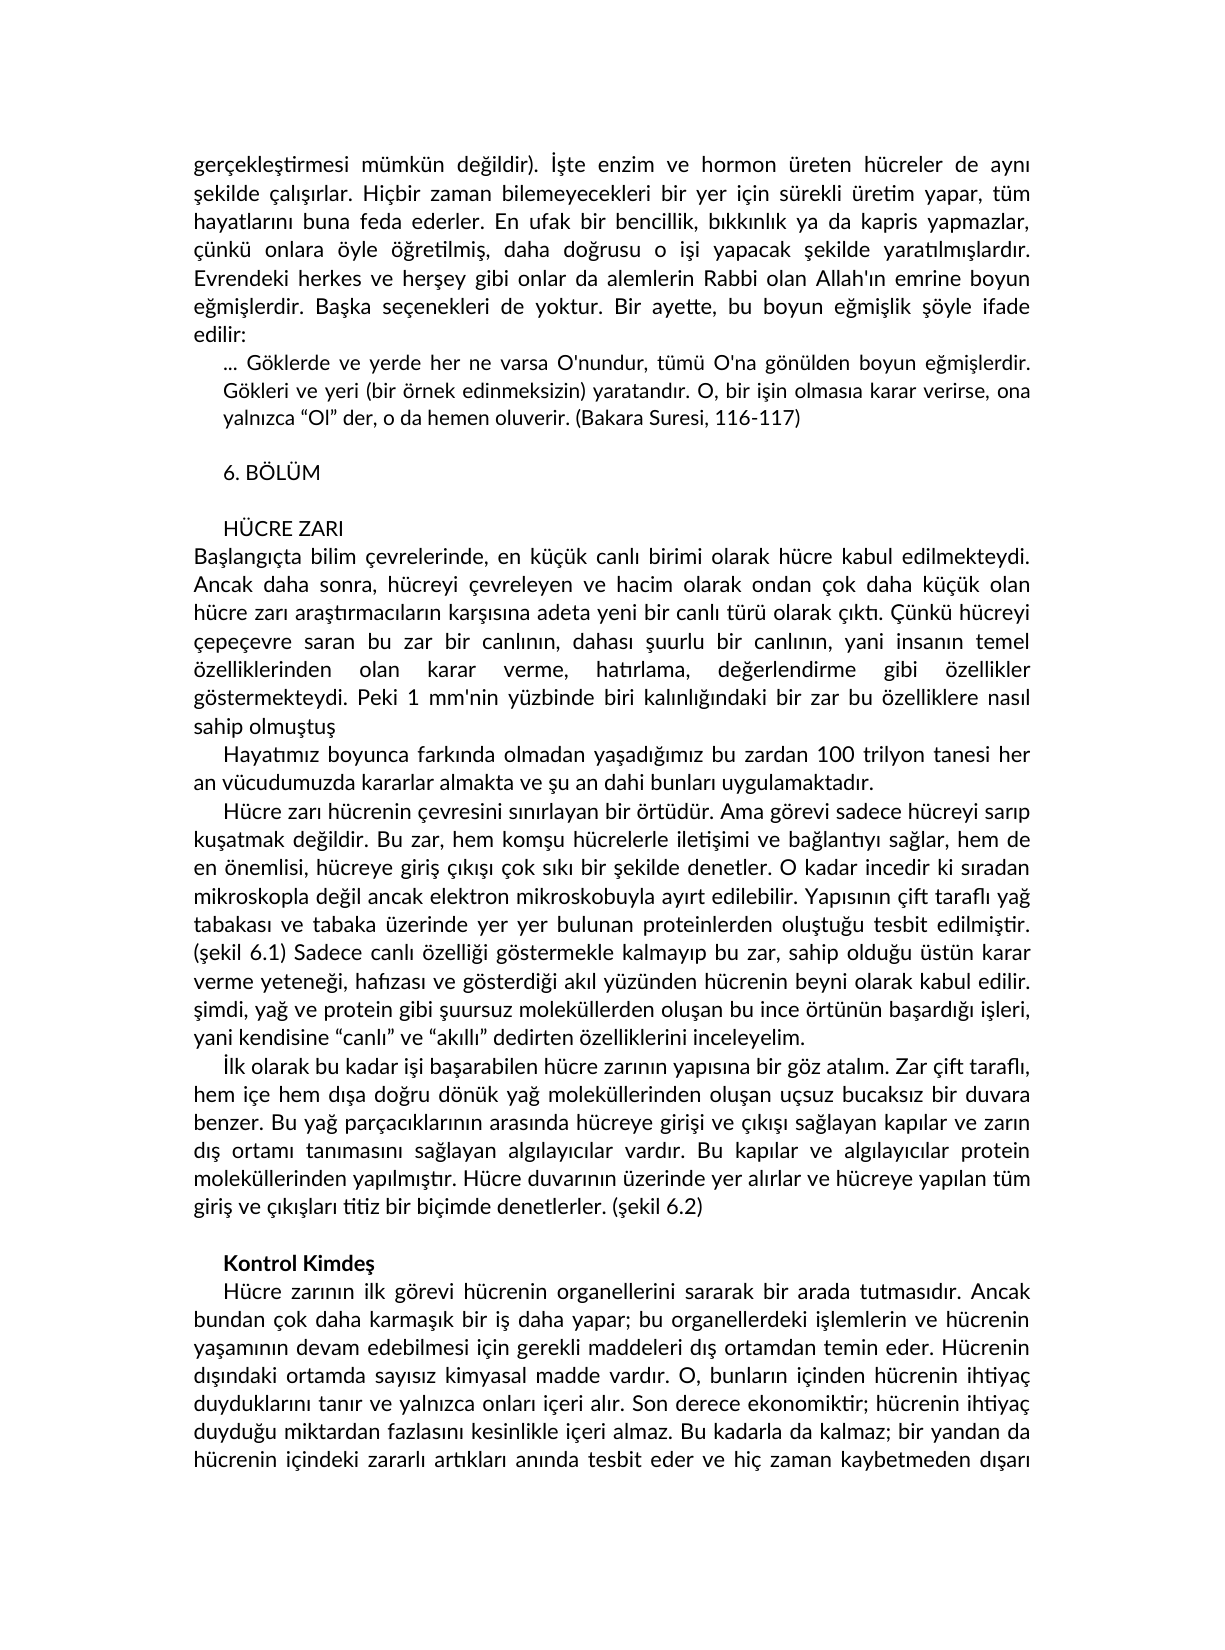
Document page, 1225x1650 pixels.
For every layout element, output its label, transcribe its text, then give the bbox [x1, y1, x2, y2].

text İlk olarak bu kadar işi başarabilen hücre zarının yapısına bir göz atalım. Zar çift taraflı, hem içe hem dışa doğru dönük yağ moleküllerinden oluşan uçsuz bucaksız bir duvara benzer. Bu yağ parçacıklarının arasında hücreye girişi ve çıkışı sağlayan kapılar ve zarın dış ortamı tanımasını sağlayan algılayıcılar vardır. Bu kapılar ve algılayıcılar protein moleküllerinden yapılmıştır. Hücre duvarının üzerinde yer alırlar ve hücreye yapılan tüm giriş ve çıkışları titiz bir biçimde denetlerler. (şekil 6.2) [193, 1052, 1032, 1220]
text Hayatımız boyunca farkında olmadan yaşadığımız bu zardan 100 trilyon tanesi her an vücudumuzda kararlar almakta ve şu an dahi bunları uygulamaktadır. [193, 740, 1032, 797]
text Kontrol Kimdeş [193, 1248, 1032, 1277]
text Başlangıçta bilim çevrelerinde, en küçük canlı birimi olarak hücre kabul edilmekteydi. Ancak daha sonra, hücreyi çevreleyen ve hacim olarak ondan çok daha küçük olan hücre zarı araştırmacıların karşısına adeta yeni bir canlı türü olarak çıktı. Çünkü hücreyi çepeçevre saran bu zar bir canlının, dahası şuurlu bir canlının, yani insanın temel özelliklerinden olan karar verme, hatırlama, değerlendirme gibi özellikler göstermekteydi. Peki 1 mm'nin yüzbinde biri kalınlığındaki bir zar bu özelliklere nasıl sahip olmuştuş [193, 542, 1032, 740]
text gerçekleştirmesi mümkün değildir). İşte enzim ve hormon üreten hücreler de aynı şekilde çalışırlar. Hiçbir zaman bilemeyecekleri bir yer için sürekli üretim yapar, tüm hayatlarını buna feda ederler. En ufak bir bencillik, bıkkınlık ya da kapris yapmazlar, çünkü onlara öyle öğretilmiş, daha doğrusu o işi yapacak şekilde yaratılmışlardır. Evrendeki herkes ve herşey gibi onlar da alemlerin Rabbi olan Allah'ın emrine boyun eğmişlerdir. Başka seçenekleri de yoktur. Bir ayette, bu boyun eğmişlik şöyle ifade edilir: [193, 150, 1032, 348]
text 6. BÖLÜM [223, 459, 1032, 486]
text HÜCRE ZARI [223, 514, 1032, 542]
text ... Göklerde ve yerde her ne varsa O'nundur, tümü O'na gönülden boyun eğmişlerdir. Gökleri ve yeri (bir örnek edinmeksizin) yaratandır. O, bir işin olmasıa karar verirse, ona yalnızca “Ol” der, o da hemen oluverir. (Bakara Suresi, 116-117) [223, 348, 1032, 431]
text Hücre zarı hücrenin çevresini sınırlayan bir örtüdür. Ama görevi sadece hücreyi sarıp kuşatmak değildir. Bu zar, hem komşu hücrelerle iletişimi ve bağlantıyı sağlar, hem de en önemlisi, hücreye giriş çıkışı çok sıkı bir şekilde denetler. O kadar incedir ki sıradan mikroskopla değil ancak elektron mikroskobuyla ayırt edilebilir. Yapısının çift taraflı yağ tabakası ve tabaka üzerinde yer yer bulunan proteinlerden oluştuğu tesbit edilmiştir. (şekil 6.1) Sadece canlı özelliği göstermekle kalmayıp bu zar, sahip olduğu üstün karar verme yeteneği, hafızası ve gösterdiği akıl yüzünden hücrenin beyni olarak kabul edilir. şimdi, yağ ve protein gibi şuursuz moleküllerden oluşan bu ince örtünün başardığı işleri, yani kendisine “canlı” ve “akıllı” dedirten özelliklerini inceleyelim. [193, 797, 1032, 1052]
text Hücre zarının ilk görevi hücrenin organellerini sararak bir arada tutmasıdır. Ancak bundan çok daha karmaşık bir iş daha yapar; bu organellerdeki işlemlerin ve hücrenin yaşamının devam edebilmesi için gerekli maddeleri dış ortamdan temin eder. Hücrenin dışındaki ortamda sayısız kimyasal madde vardır. O, bunların içinden hücrenin ihtiyaç duyduklarını tanır ve yalnızca onları içeri alır. Son derece ekonomiktir; hücrenin ihtiyaç duyduğu miktardan fazlasını kesinlikle içeri almaz. Bu kadarla da kalmaz; bir yandan da hücrenin içindeki zararlı artıkları anında tesbit eder ve hiç zaman kaybetmeden dışarı [193, 1277, 1032, 1473]
